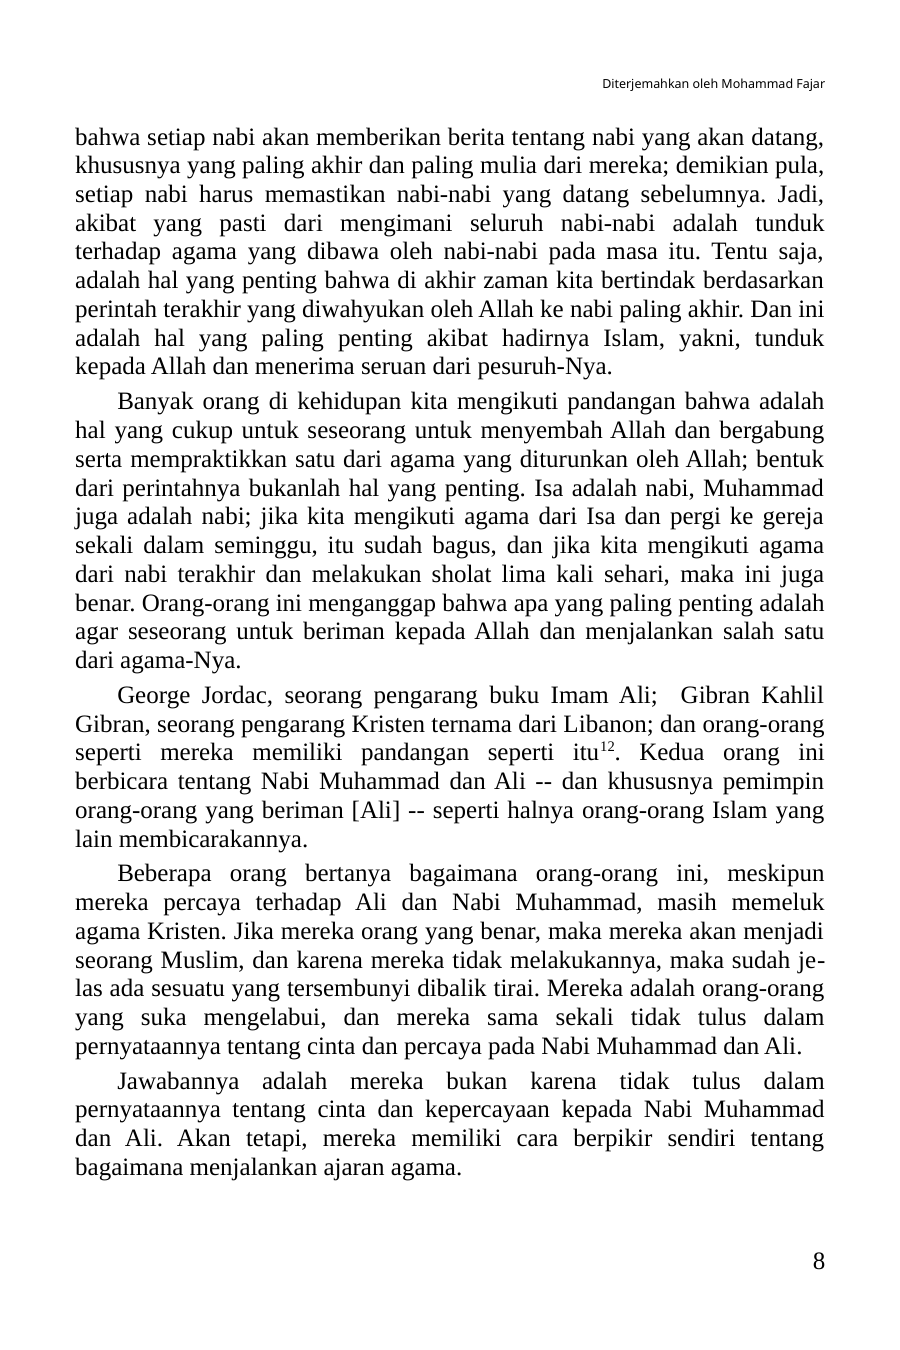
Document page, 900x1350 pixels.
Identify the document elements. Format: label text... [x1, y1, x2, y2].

text Jawabannya adalah mereka bukan karena tidak tulus dalam pernyataannya tentang cinta dan kepercayaan kepada Nabi Muhammad dan Ali. Akan tetapi, mereka memiliki cara berpikir sendiri tentang bagaimana menjalankan ajaran agama. [75, 1066, 825, 1181]
text George Jordac, seorang pengarang buku Imam Ali; Gibran Kahlil Gibran, seorang pengarang Kristen ternama dari Libanon; dan orang-orang seperti mereka memiliki pandangan seperti itu. Kedua orang ini berbicara tentang Nabi Muhammad dan Ali -- dan khususnya pemimpin orang-orang yang beriman [Ali] -- seperti halnya orang-orang Islam yang lain membicarakannya. [75, 680, 825, 852]
text Banyak orang di kehidupan kita mengikuti pandangan bahwa adalah hal yang cukup untuk seseorang untuk menyembah Allah dan bergabung serta mempraktikkan satu dari agama yang diturunkan oleh Allah; bentuk dari perintahnya bukanlah hal yang penting. Isa adalah nabi, Muhammad juga adalah nabi; jika kita mengikuti agama dari Isa dan pergi ke gereja sekali dalam seminggu, itu sudah bagus, dan jika kita mengikuti agama dari nabi terakhir dan melakukan sholat lima kali sehari, maka ini juga benar. Orang-orang ini menganggap bahwa apa yang paling penting adalah agar seseorang untuk beriman kepada Allah dan menjalankan salah satu dari agama-Nya. [75, 386, 825, 674]
text Beberapa orang bertanya bagaimana orang-orang ini, meskipun mereka percaya terhadap Ali dan Nabi Muhammad, masih memeluk agama Kristen. Jika mereka orang yang benar, maka mereka akan menjadi seorang Muslim, dan karena mereka tidak melakukannya, maka sudah je­las ada sesuatu yang tersembunyi dibalik tirai. Mereka adalah orang-orang yang suka mengelabui, dan mereka sama sekali tidak tulus dalam pernyataannya tentang cinta dan percaya pada Nabi Muhammad dan Ali. [75, 858, 825, 1060]
text bahwa setiap nabi akan memberikan berita tentang nabi yang akan datang, khususnya yang paling akhir dan paling mulia dari mereka; demikian pula, setiap nabi harus memastikan nabi-nabi yang datang sebelumnya. Jadi, akibat yang pasti dari mengimani seluruh nabi-nabi adalah tunduk terhadap agama yang dibawa oleh nabi-nabi pada masa itu. Tentu saja, adalah hal yang penting bahwa di akhir zaman kita bertindak berdasarkan perintah terakhir yang diwahyukan oleh Allah ke nabi paling akhir. Dan ini adalah hal yang paling penting akibat hadirnya Islam, yakni, tunduk kepada Allah dan menerima seruan dari pesuruh-Nya. [75, 122, 825, 380]
